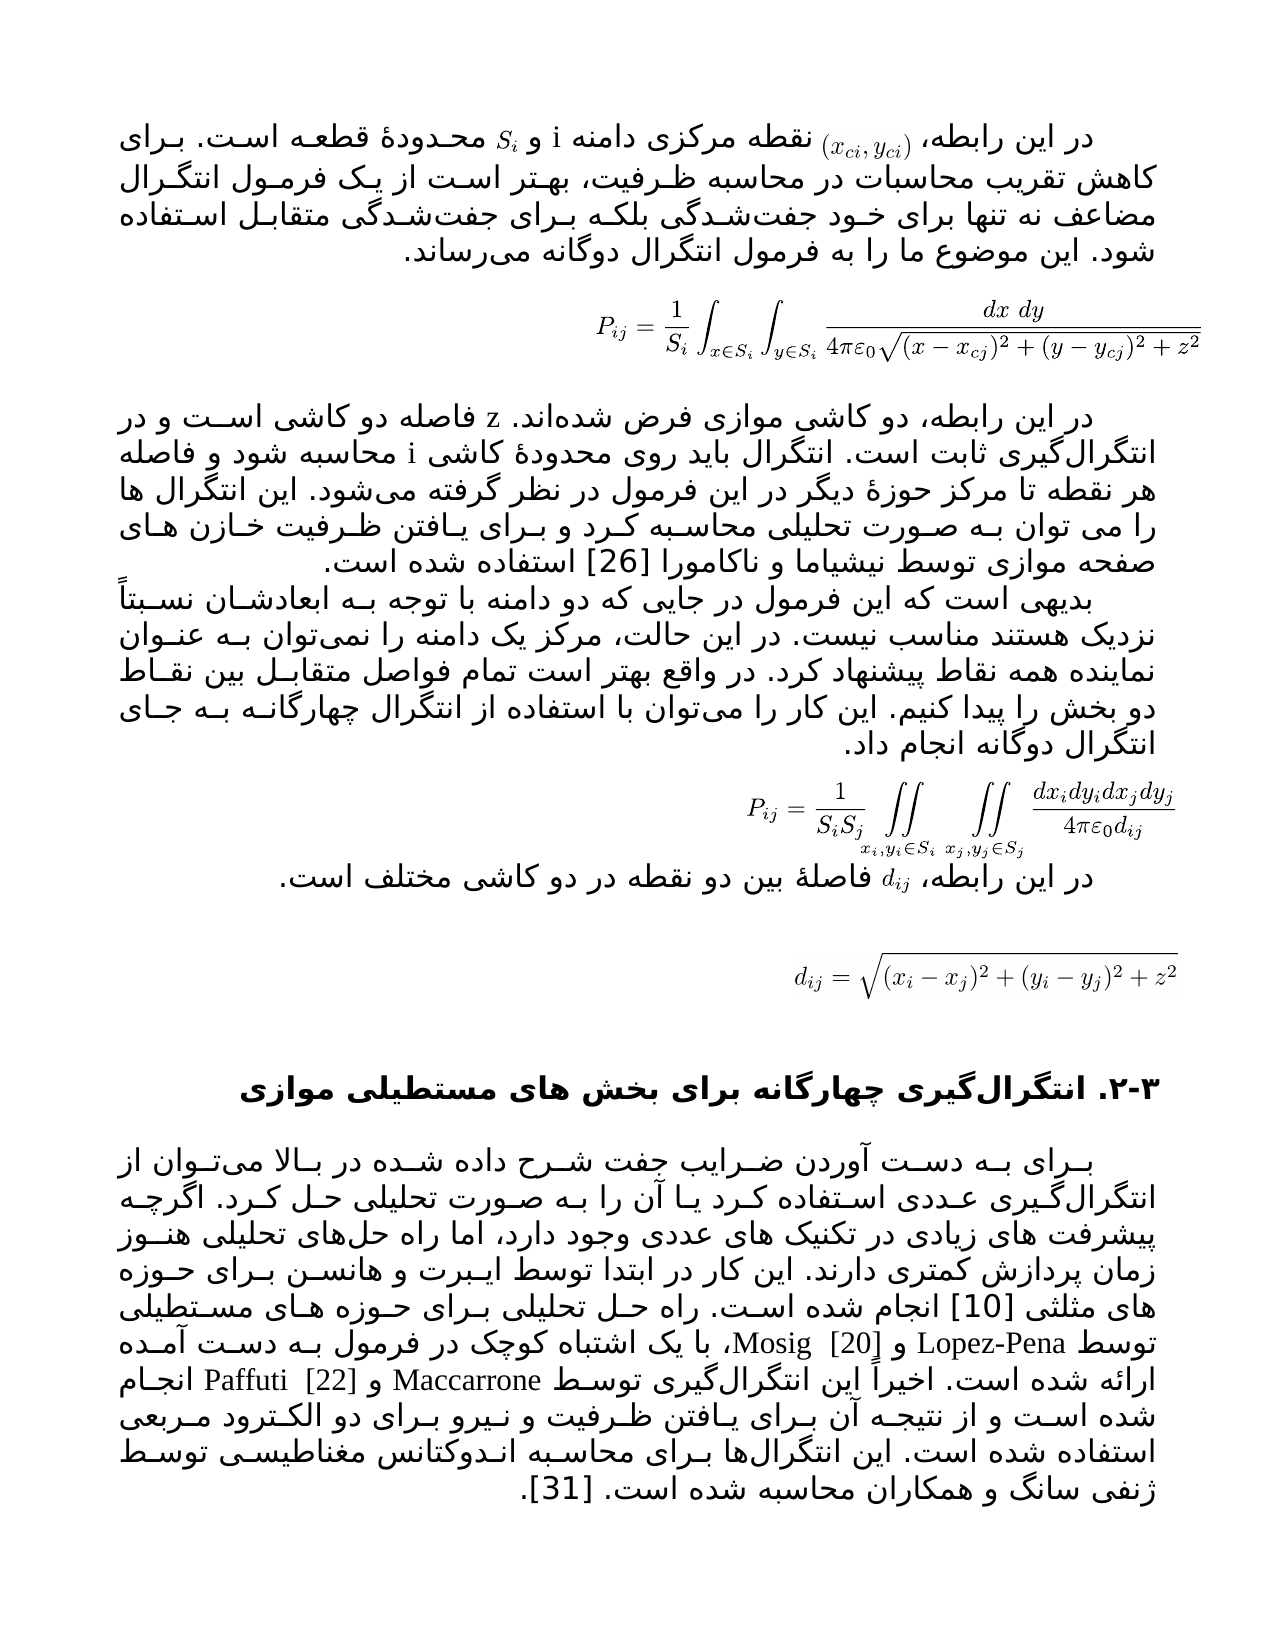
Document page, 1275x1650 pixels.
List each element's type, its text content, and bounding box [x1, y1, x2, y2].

picture [823, 134, 910, 160]
text بدیهی است که این فرمول در جایی که دو دامنه با توجه به ابعادشان نسبتاً نزدیک هستند مناسب نیست. در این حالت، مرکز یک دامنه را نمی‌توان به عنوان نماینده همه نقاط پیشنهاد کرد. در واقع بهتر است تمام فواصل متقابل بین نقاط دو بخش را پیدا کنیم. این کار را می‌توان با استفاده از انتگرال چهارگانه به جای انتگرال دوگانه انجام داد. [118, 580, 1157, 762]
text ۲-۳. انتگرال‌گیری چهارگانه برای بخش های مستطیلی موازی [118, 1070, 1222, 1107]
text برای به دست آوردن ضرایب جفت شرح داده شده در بالا می‌توان از انتگرال‌گیری عددی استفاده کرد یا آن را به صورت تحلیلی حل کرد. اگرچه پیشرفت های زیادی در تکنیک های عددی وجود دارد، اما راه حل‌های تحلیلی هنوز زمان پردازش کمتری دارند. این کار در ابتدا توسط ایبرت و هانسن برای حوزه های مثلثی [10] انجام شده است. راه حل تحلیلی برای حوزه های مستطیلی توسط Lopez-Pena و Mosig [20]، با یک اشتباه کوچک در فرمول به دست آمده ارائه شده است. اخیراً این انتگرال‌گیری توسط Maccarrone و Paffuti [22] انجام شده است و از نتیجه آن برای یافتن ظرفیت و نیرو برای دو الکترود مربعی استفاده شده است. این انتگرال‌ها برای محاسبه اندوکتانس مغناطیسی توسط ژنفی سانگ و همکاران محاسبه شده است. [31]. [118, 1143, 1157, 1506]
text در این رابطه، دو کاشی موازی فرض شده‌اند. z فاصله دو کاشی است و در انتگرال‌گیری ثابت است. انتگرال باید روی محدودهٔ کاشی i محاسبه شود و فاصله هر نقطه تا مرکز حوزهٔ دیگر در این فرمول در نظر گرفته می‌شود. این انتگرال ها را می توان به صورت تحلیلی محاسبه کرد و برای یافتن ظرفیت خازن های صفحه موازی توسط نیشیاما و ناکامورا [26] استفاده شده است. [118, 398, 1157, 580]
text در این رابطه، نقطه مرکزی دامنه i و محدودهٔ قطعه است. برای کاهش تقریب محاسبات در محاسبه ظرفیت، بهتر است از یک فرمول انتگرال مضاعف نه تنها برای خود جفت‌شدگی بلکه برای جفت‌شدگی متقابل استفاده شود. این موضوع ما را به فرمول انتگرال دوگانه می‌رساند. [118, 118, 1157, 269]
text در این رابطه، فاصلهٔ بین دو نقطه در دو کاشی مختلف است. [118, 762, 1157, 895]
picture [795, 953, 1178, 999]
